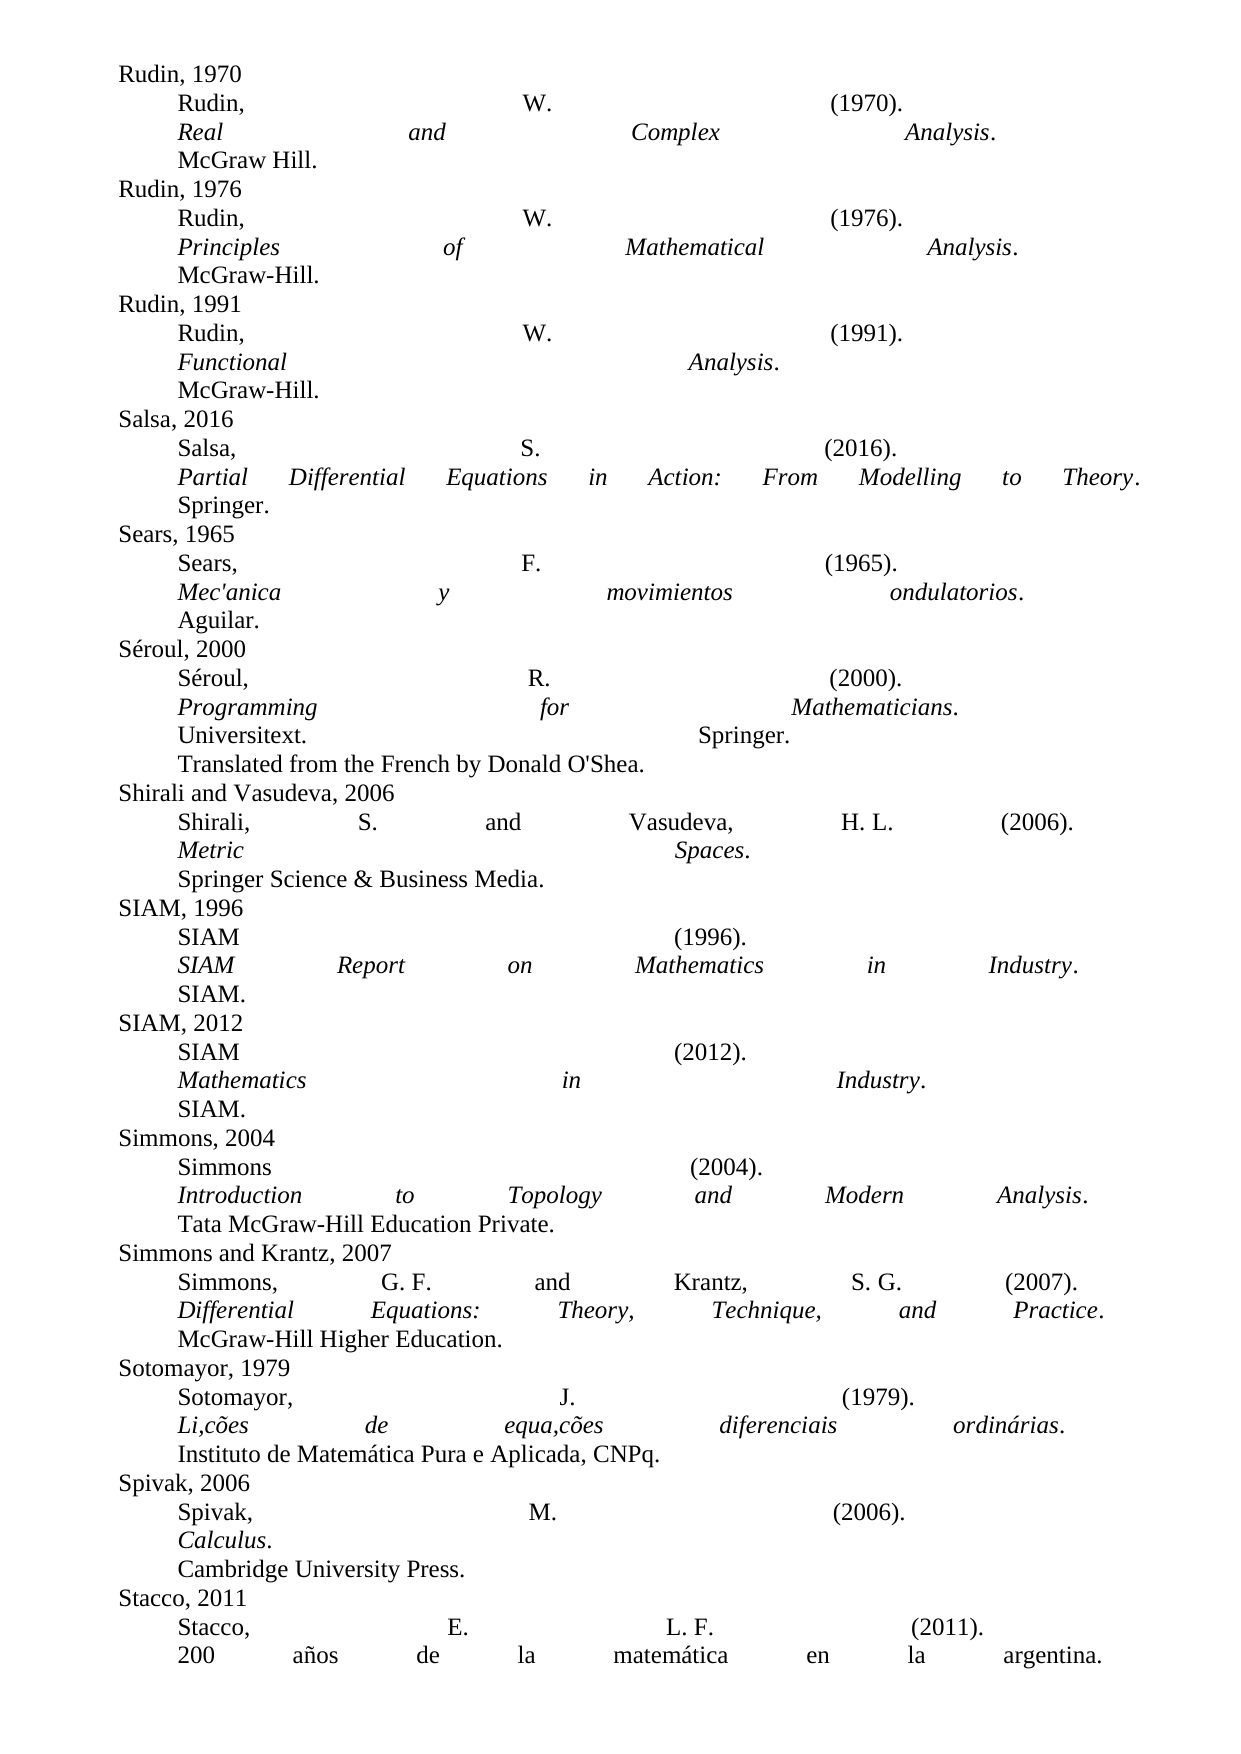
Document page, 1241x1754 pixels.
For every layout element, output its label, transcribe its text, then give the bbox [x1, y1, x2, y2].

subtitle Stacco, 2011 [118, 1583, 1181, 1612]
list Rudin, W. (1991). Functional Analysis. McGraw-Hill. [177, 318, 1181, 404]
subtitle SIAM, 1996 [118, 893, 1181, 922]
list Shirali, S. and Vasudeva, H. L. (2006). Metric Spaces. Springer Science & Business Media. [177, 807, 1181, 893]
subtitle Sears, 1965 [118, 519, 1181, 548]
list Salsa, S. (2016). Partial Differential Equations in Action: From Modelling to Theory. Springer. [177, 433, 1181, 519]
subtitle SIAM, 2012 [118, 1008, 1181, 1037]
list Séroul, R. (2000). Programming for Mathematicians. Universitext. Springer. Translated from the French by Donald O'Shea. [177, 663, 1181, 778]
list SIAM (2012). Mathematics in Industry. SIAM. [177, 1037, 1181, 1123]
list Simmons, G. F. and Krantz, S. G. (2007). Differential Equations: Theory, Technique, and Practice. McGraw-Hill Higher Education. [177, 1267, 1181, 1353]
subtitle Rudin, 1991 [118, 289, 1181, 318]
subtitle Shirali and Vasudeva, 2006 [118, 778, 1181, 807]
list Sears, F. (1965). Mec'anica y movimientos ondulatorios. Aguilar. [177, 548, 1181, 634]
subtitle Simmons, 2004 [118, 1123, 1181, 1152]
list Spivak, M. (2006). Calculus. Cambridge University Press. [177, 1497, 1181, 1583]
list Sotomayor, J. (1979). Li,cões de equa,cões diferenciais ordinárias. Instituto de Matemática Pura e Aplicada, CNPq. [177, 1382, 1181, 1468]
subtitle Rudin, 1970 [118, 59, 1181, 88]
subtitle Spivak, 2006 [118, 1468, 1181, 1497]
subtitle Salsa, 2016 [118, 404, 1181, 433]
list Rudin, W. (1970). Real and Complex Analysis. McGraw Hill. [177, 88, 1181, 174]
subtitle Séroul, 2000 [118, 634, 1181, 663]
list Rudin, W. (1976). Principles of Mathematical Analysis. McGraw-Hill. [177, 203, 1181, 289]
subtitle Sotomayor, 1979 [118, 1353, 1181, 1382]
list Simmons (2004). Introduction to Topology and Modern Analysis. Tata McGraw-Hill Education Private. [177, 1152, 1181, 1238]
subtitle Rudin, 1976 [118, 174, 1181, 203]
subtitle Simmons and Krantz, 2007 [118, 1238, 1181, 1267]
list SIAM (1996). SIAM Report on Mathematics in Industry. SIAM. [177, 922, 1181, 1008]
list Stacco, E. L. F. (2011). 200 años de la matemática en la argentina. [177, 1612, 1181, 1669]
